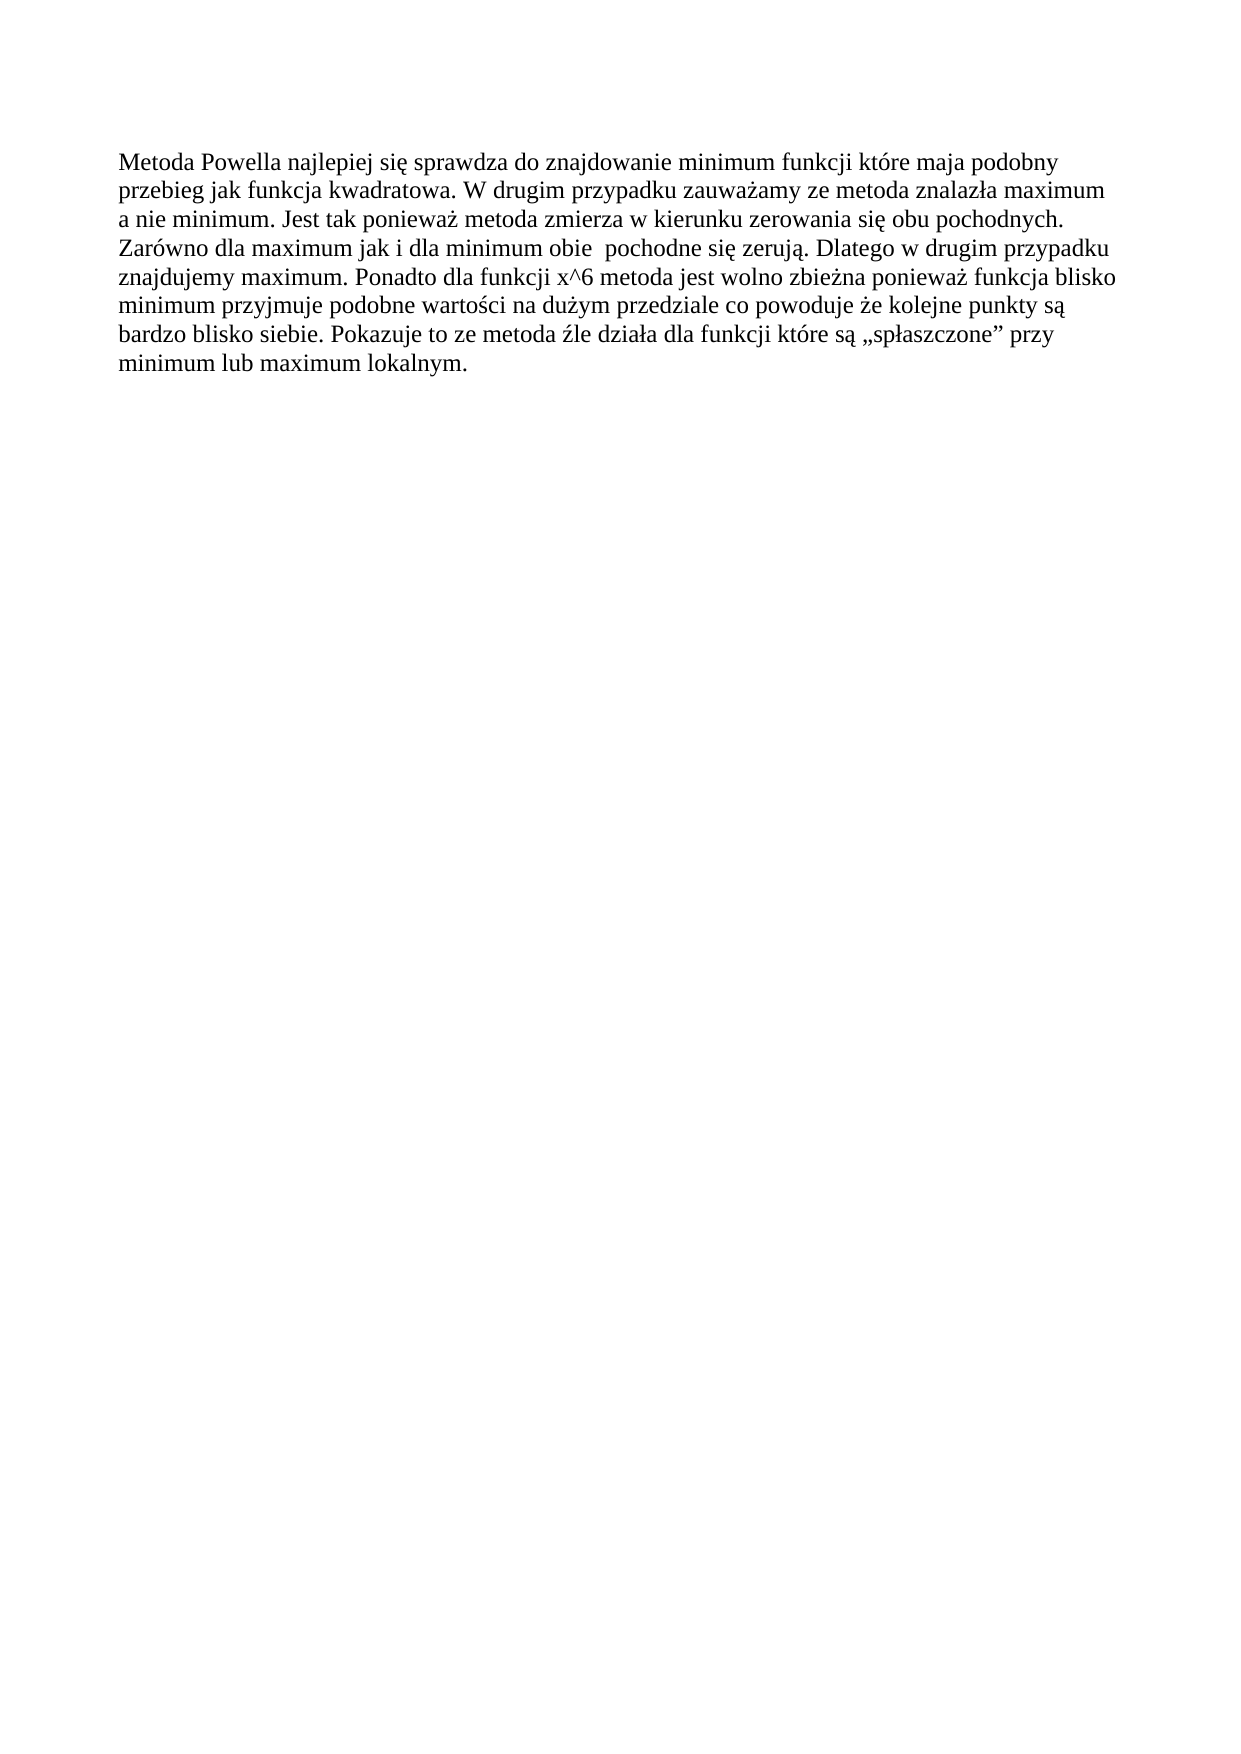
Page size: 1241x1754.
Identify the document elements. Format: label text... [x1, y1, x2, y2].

text Metoda Powella najlepiej się sprawdza do znajdowanie minimum funkcji które maja podobny przebieg jak funkcja kwadratowa. W drugim przypadku zauważamy ze metoda znalazła maximum a nie minimum. Jest tak ponieważ metoda zmierza w kierunku zerowania się obu pochodnych. Zarówno dla maximum jak i dla minimum obie pochodne się zerują. Dlatego w drugim przypadku znajdujemy maximum. Ponadto dla funkcji x^6 metoda jest wolno zbieżna ponieważ funkcja blisko minimum przyjmuje podobne wartości na dużym przedziale co powoduje że kolejne punkty są bardzo blisko siebie. Pokazuje to ze metoda źle działa dla funkcji które są „spłaszczone” przy minimum lub maximum lokalnym. [118, 147, 1122, 377]
